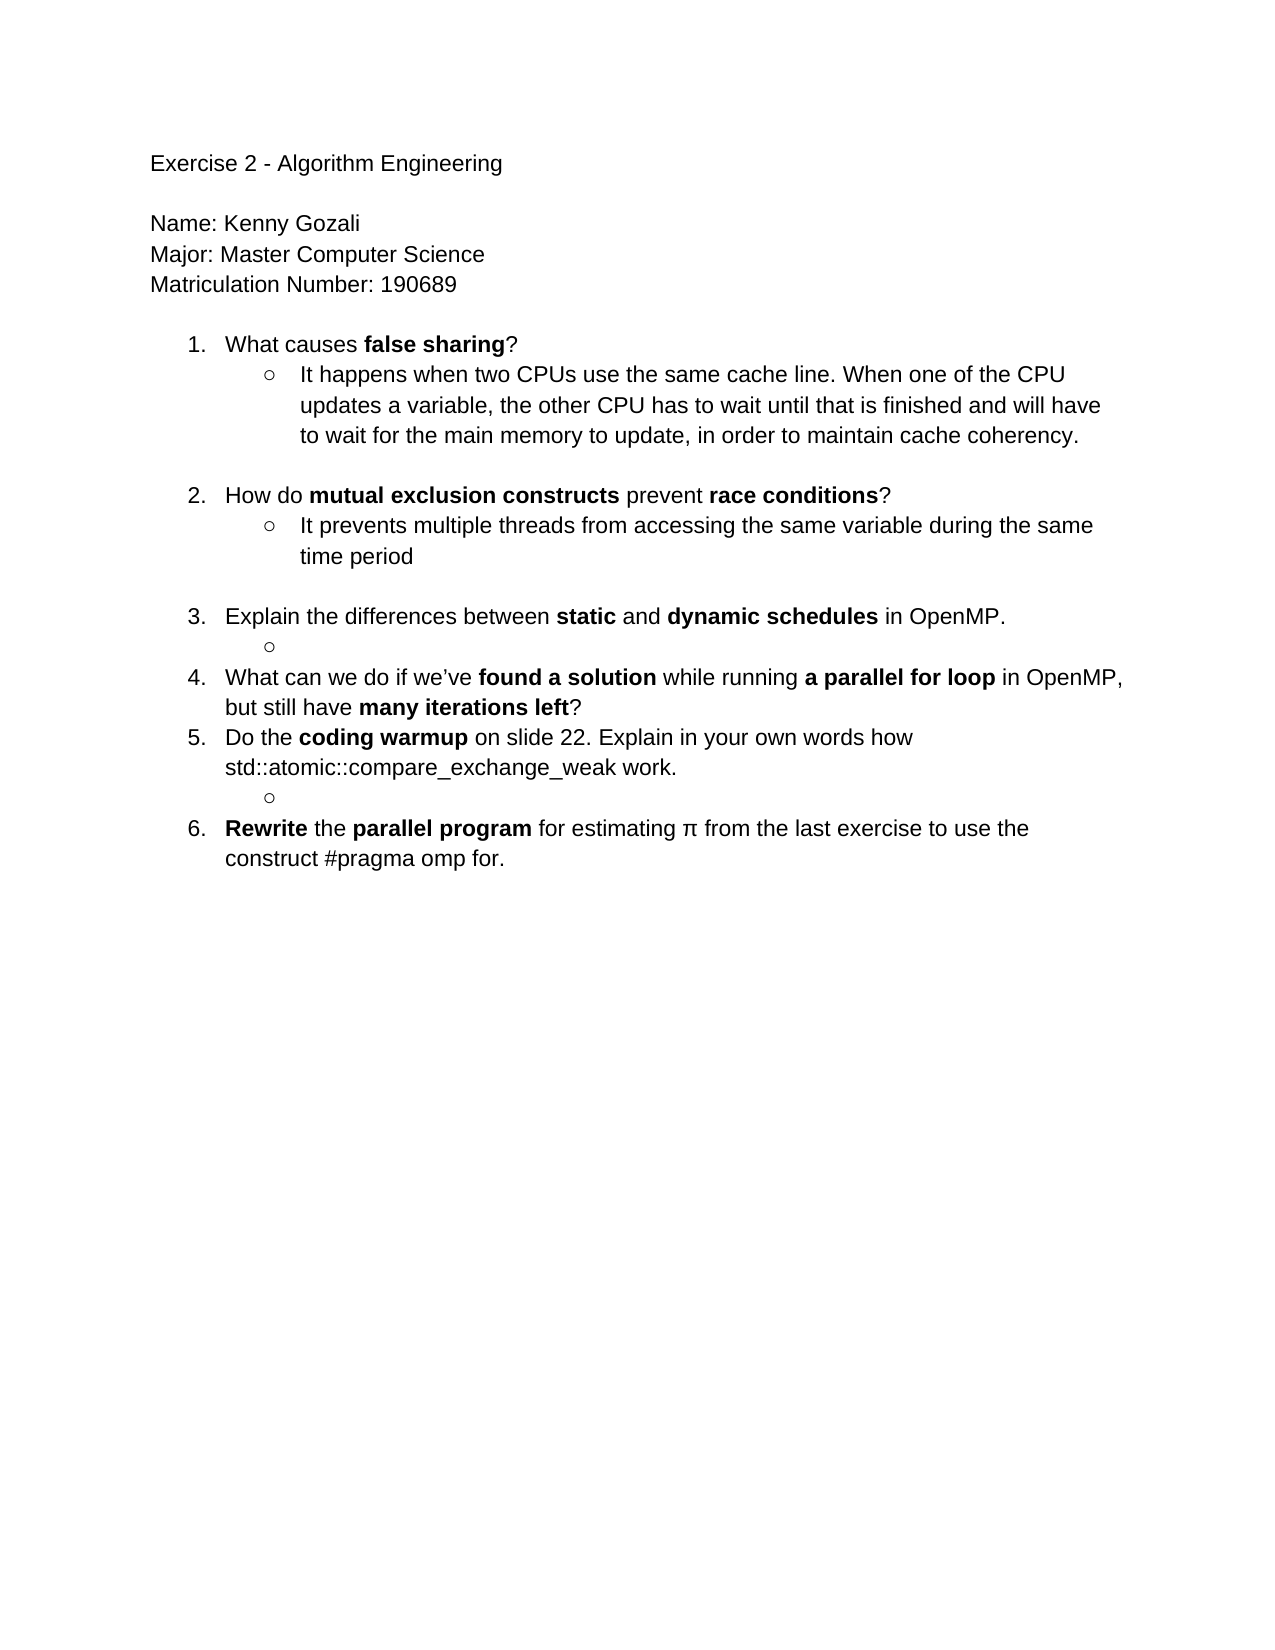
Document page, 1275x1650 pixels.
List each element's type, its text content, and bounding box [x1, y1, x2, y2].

text Exercise 2 - Algorithm Engineering [150, 150, 1125, 176]
list Explain the differences between static and dynamic schedules in OpenMP. [187, 603, 1125, 629]
list It happens when two CPUs use the same cache line. When one of the CPU updates a variable, the other CPU has to wait until that is finished and will have to wait for the main memory to update, in order to maintain cache coherency. [262, 361, 1125, 448]
list How do mutual exclusion constructs prevent race conditions? [187, 482, 1125, 509]
list What causes false sharing? [187, 331, 1125, 358]
text Name: Kenny Gozali [150, 210, 1125, 237]
list Rewrite the parallel program for estimating π from the last exercise to use the construct #pragma omp for. [187, 814, 1125, 871]
list It prevents multiple threads from accessing the same variable during the same time period [262, 512, 1125, 569]
list What can we do if we’ve found a solution while running a parallel for loop in OpenMP, but still have many iterations left? [187, 663, 1125, 720]
text Matriculation Number: 190689 [150, 271, 1125, 297]
text Major: Master Computer Science [150, 241, 1125, 267]
list Do the coding warmup on slide 22. Explain in your own words how std::atomic::compare_exchange_weak work. [187, 724, 1125, 781]
